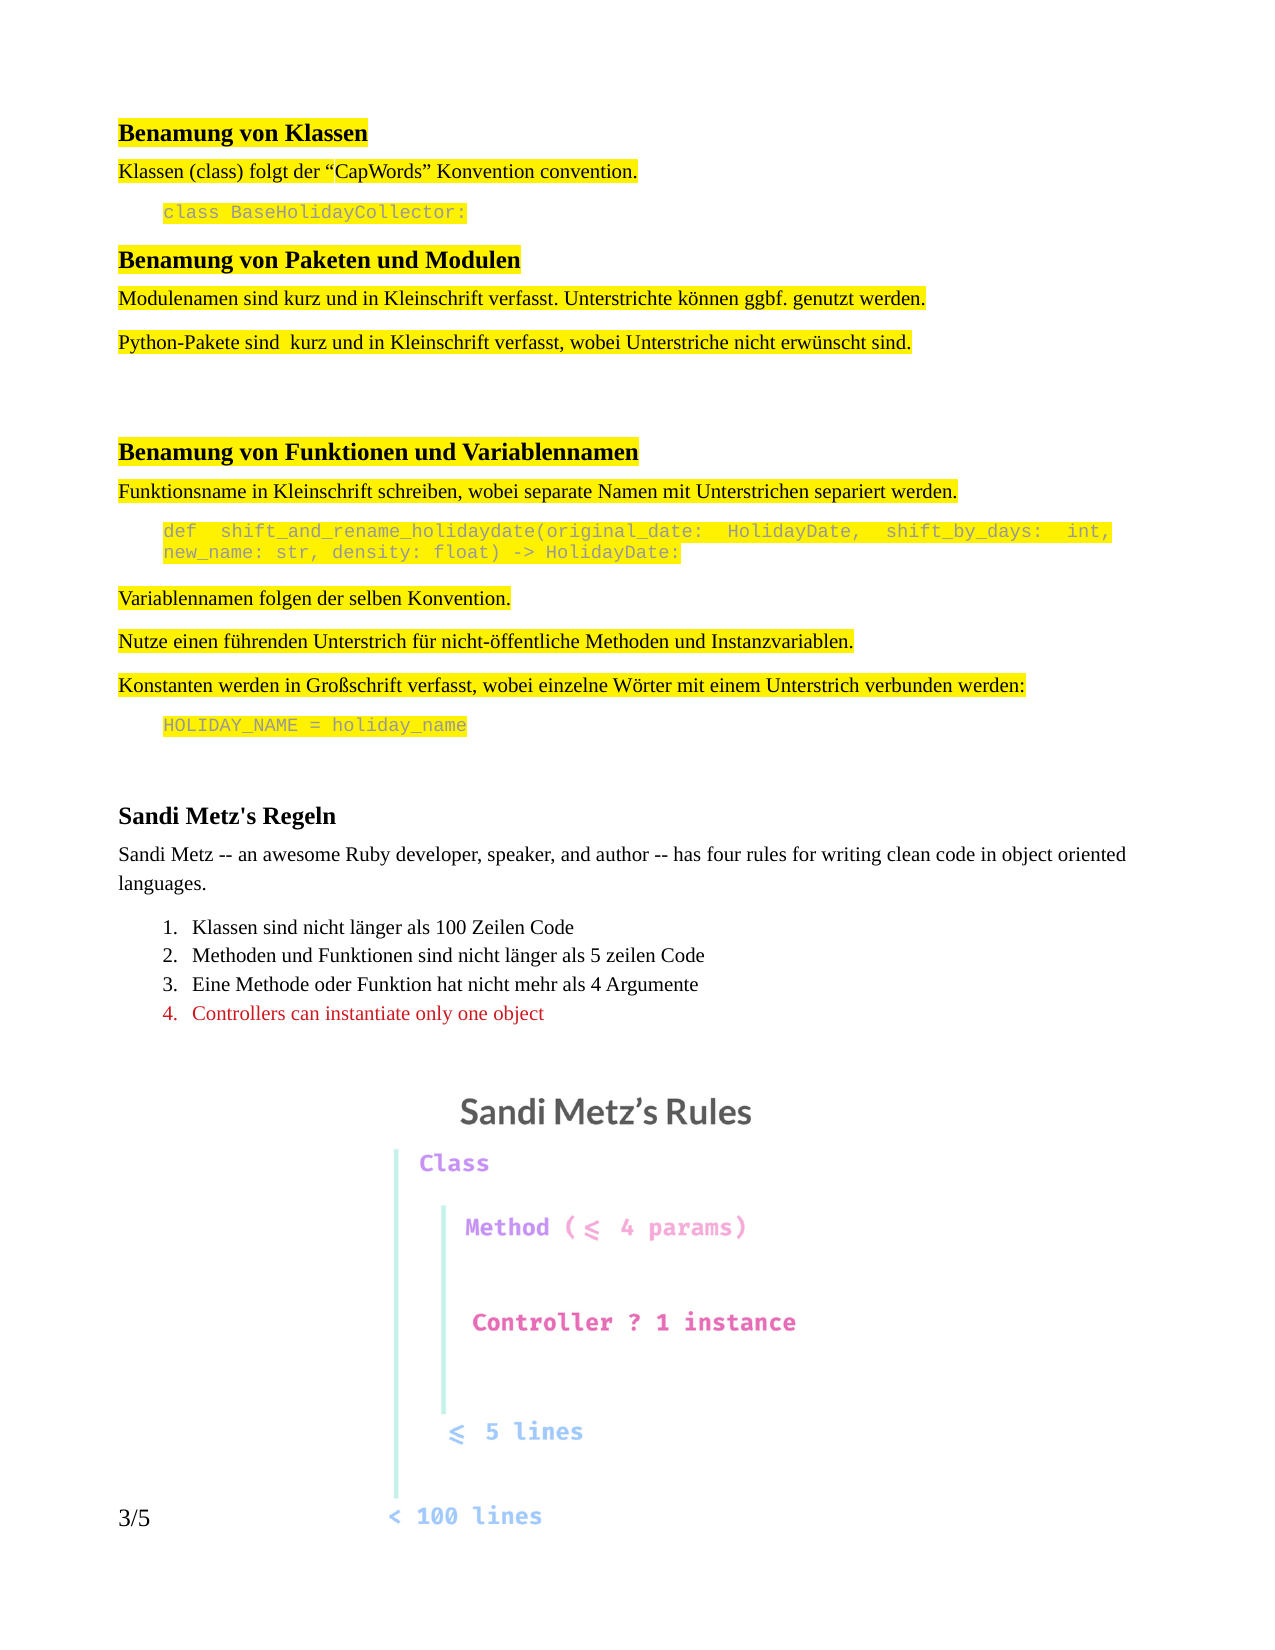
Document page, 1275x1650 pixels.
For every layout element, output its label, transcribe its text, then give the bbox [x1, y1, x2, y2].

text Python-Pakete sind kurz und in Kleinschrift verfasst, wobei Unterstriche nicht erwünscht sind. [118, 329, 1157, 354]
subtitle Benamung von Klassen [118, 118, 1157, 147]
text Modulenamen sind kurz und in Kleinschrift verfasst. Unterstrichte können ggbf. genutzt werden. [118, 286, 1157, 310]
list Controllers can instantiate only one object [162, 1001, 1157, 1025]
subtitle Benamung von Funktionen und Variablennamen [118, 437, 1157, 466]
picture [355, 1081, 840, 1553]
subtitle Sandi Metz's Regeln [118, 801, 1157, 830]
list Eine Methode oder Funktion hat nicht mehr als 4 Argumente [162, 972, 1157, 996]
text Nutze einen führenden Unterstrich für nicht-öffentliche Methoden und Instanzvariablen. [118, 629, 1157, 653]
text Sandi Metz -- an awesome Ruby developer, speaker, and author -- has four rules for writing clean code in object oriented languages. [118, 842, 1157, 895]
text Variablennamen folgen der selben Konvention. [118, 586, 1157, 610]
text HOLIDAY_NAME = holiday_name [163, 716, 1112, 737]
text Funktionsname in Kleinschrift schreiben, wobei separate Namen mit Unterstrichen separiert werden. [118, 478, 1157, 503]
list Klassen sind nicht länger als 100 Zeilen Code [162, 914, 1157, 939]
text Konstanten werden in Großschrift verfasst, wobei einzelne Wörter mit einem Unterstrich verbunden werden: [118, 673, 1157, 697]
text class BaseHolidayCollector: [163, 203, 1112, 224]
subtitle Benamung von Paketen und Modulen [118, 245, 1157, 274]
list Methoden und Funktionen sind nicht länger als 5 zeilen Code [162, 943, 1157, 967]
text Klassen (class) folgt der “CapWords” Konvention convention. [118, 159, 1157, 183]
text def shift_and_rename_holidaydate(original_date: HolidayDate, shift_by_days: int, new_name: str, density: float) -> HolidayDate: [163, 522, 1112, 564]
